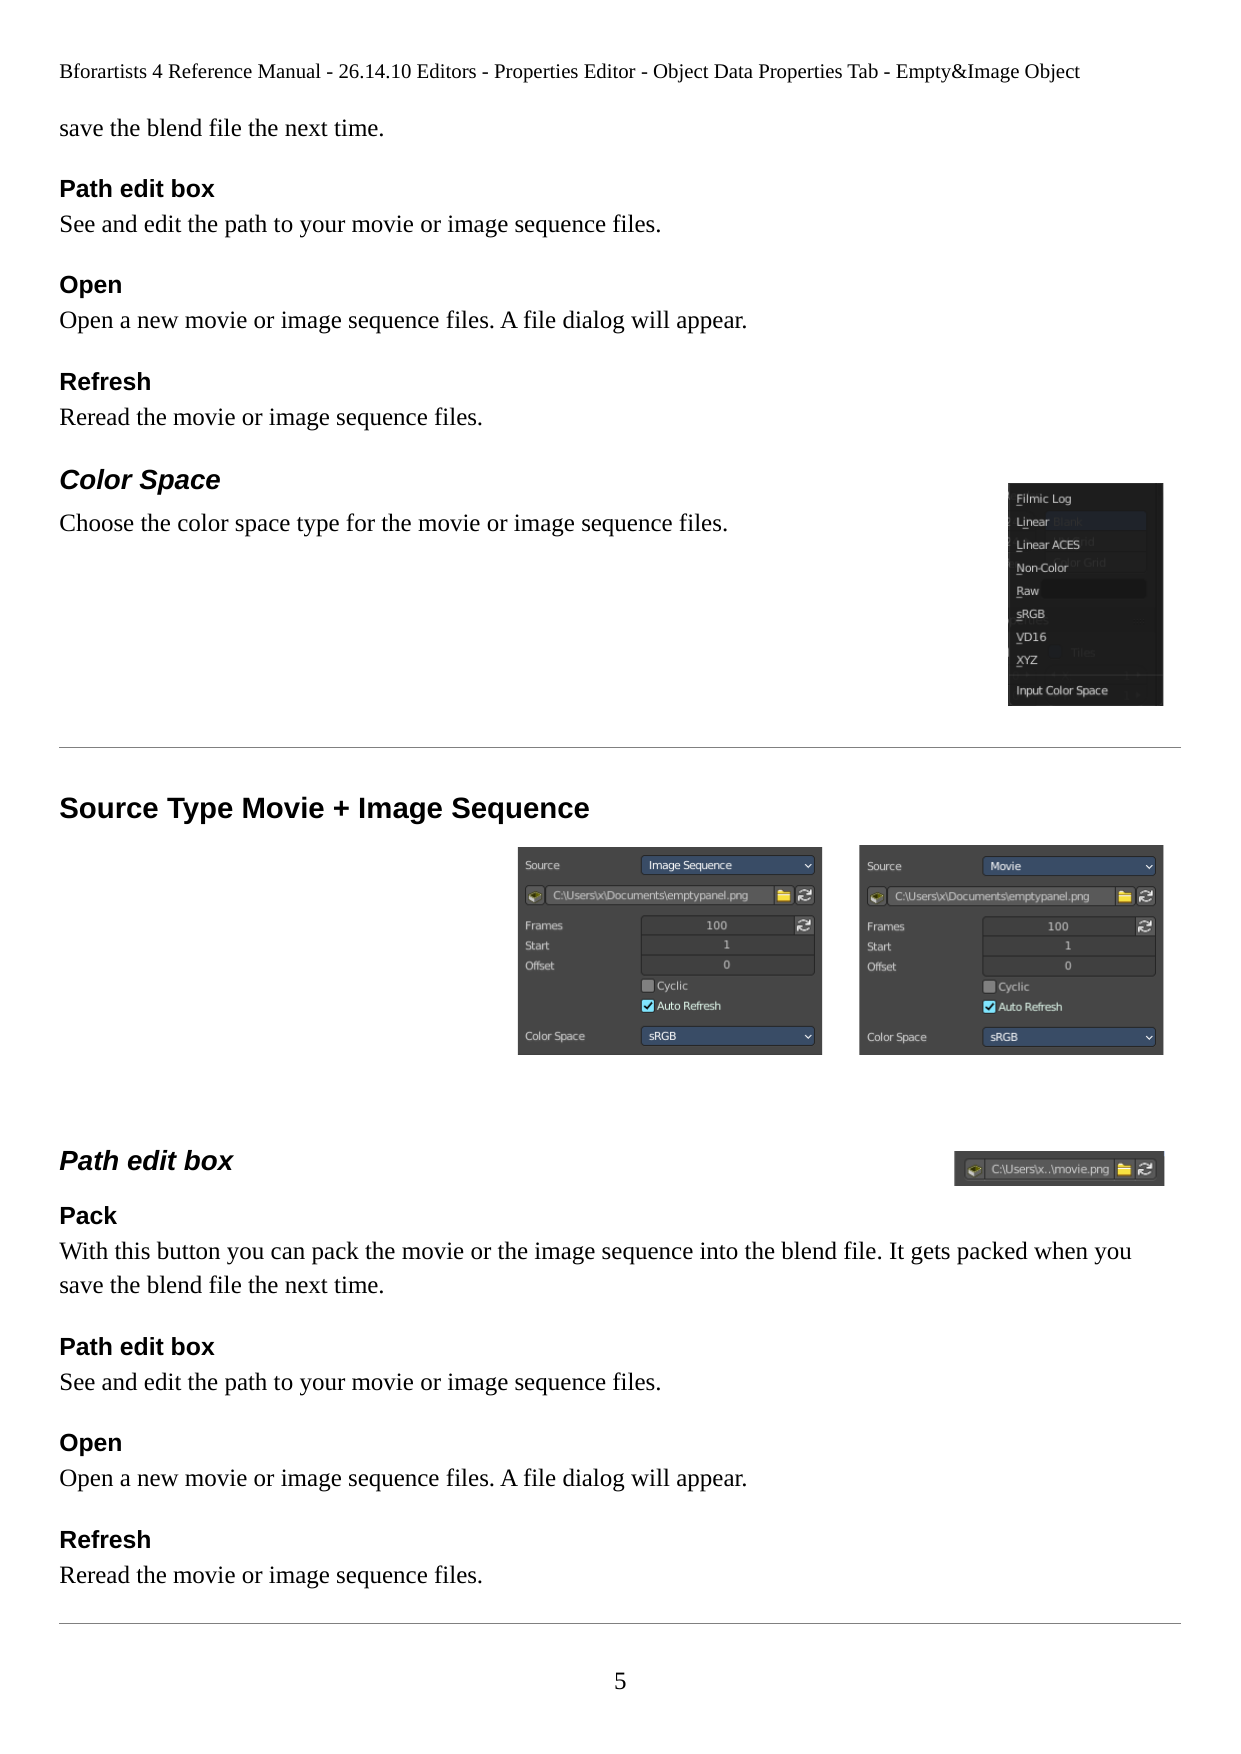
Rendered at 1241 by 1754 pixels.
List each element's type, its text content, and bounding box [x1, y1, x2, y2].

picture [859, 845, 1164, 1055]
subtitle Refresh [59, 1525, 1181, 1553]
subtitle Refresh [59, 367, 1181, 395]
subtitle Open [59, 271, 1181, 299]
text Reread the movie or image sequence files. [59, 402, 1181, 430]
text See and edit the path to your movie or image sequence files. [59, 209, 1181, 238]
text Choose the color space type for the movie or image sequence files. [59, 508, 1008, 536]
text See and edit the path to your movie or image sequence files. [59, 1367, 1181, 1396]
text Open a new movie or image sequence files. A file dialog will appear. [59, 1463, 1181, 1492]
subtitle Path edit box [59, 174, 1181, 203]
picture [517, 847, 823, 1055]
picture [1008, 483, 1164, 706]
subtitle Source Type Movie + Image Sequence [59, 791, 1181, 825]
subtitle Path edit box [59, 1332, 1181, 1361]
text Open a new movie or image sequence files. A file dialog will appear. [59, 305, 1181, 334]
text With this button you can pack the movie or the image sequence into the blend file. It gets packed when you save the blend file the next time. [59, 1236, 1181, 1299]
subtitle Pack [59, 1201, 1181, 1230]
text Reread the movie or image sequence files. [59, 1560, 1181, 1588]
text save the blend file the next time. [59, 113, 1181, 141]
picture [954, 1151, 1165, 1186]
subtitle Path edit box [59, 1144, 1181, 1176]
subtitle Open [59, 1428, 1181, 1457]
subtitle Color Space [59, 463, 1181, 495]
